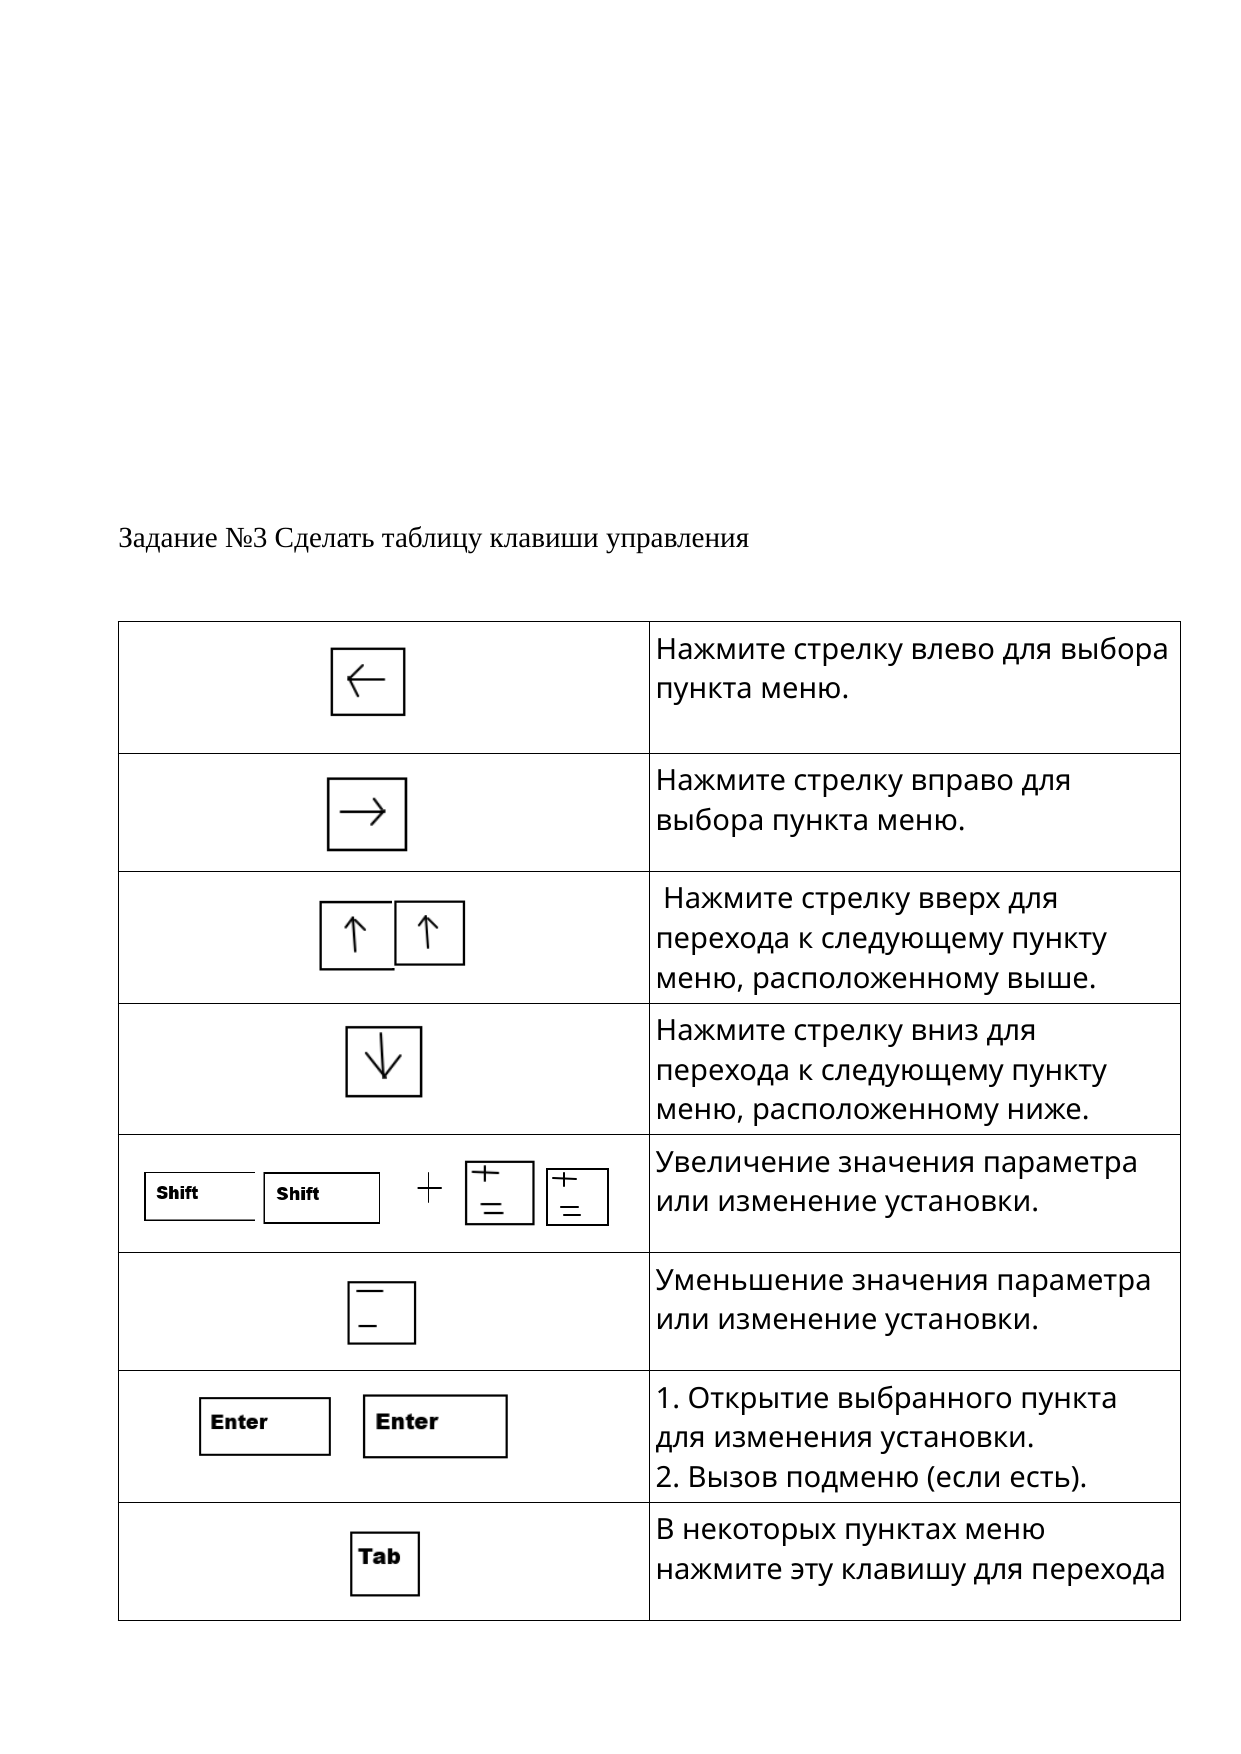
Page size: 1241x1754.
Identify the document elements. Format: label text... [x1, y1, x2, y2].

table_cell [119, 1004, 649, 1134]
picture [316, 896, 473, 973]
table_cell В некоторых пунктах меню нажмите эту клавишу для перехода [650, 1503, 1180, 1620]
table_cell [119, 754, 649, 871]
table_cell Уменьшение значения параметра или изменение установки. [650, 1253, 1180, 1370]
table_cell [119, 1371, 649, 1502]
picture [353, 1390, 519, 1464]
picture [337, 1021, 431, 1100]
picture [136, 1166, 388, 1229]
table_header [119, 622, 649, 753]
table_cell [119, 1253, 649, 1370]
picture [342, 1279, 426, 1348]
table_cell Увеличение значения параметра или изменение установки. [650, 1135, 1180, 1252]
table_cell Нажмите стрелку вверх для перехода к следующему пункту меню, расположенному выше. [650, 872, 1180, 1002]
table_cell [119, 872, 649, 1002]
table_cell [119, 1503, 649, 1620]
picture [190, 1394, 341, 1461]
picture [454, 1153, 621, 1232]
picture [406, 1166, 451, 1208]
table_cell 1. Открытие выбранного пункта для изменения установки. 2. Вызов подменю (если есть). [650, 1371, 1180, 1502]
table_cell [119, 1135, 649, 1252]
picture [338, 1526, 430, 1601]
table_cell Нажмите стрелку вправо для выбора пункта меню. [650, 754, 1180, 871]
text Задание №3 Сделать таблицу клавиши управления [118, 521, 1181, 554]
table_cell Нажмите стрелку вниз для перехода к следующему пункту меню, расположенному ниже. [650, 1004, 1180, 1134]
table_header Нажмите стрелку влево для выбора пункта меню. [650, 622, 1180, 753]
picture [327, 643, 415, 722]
picture [322, 775, 414, 859]
